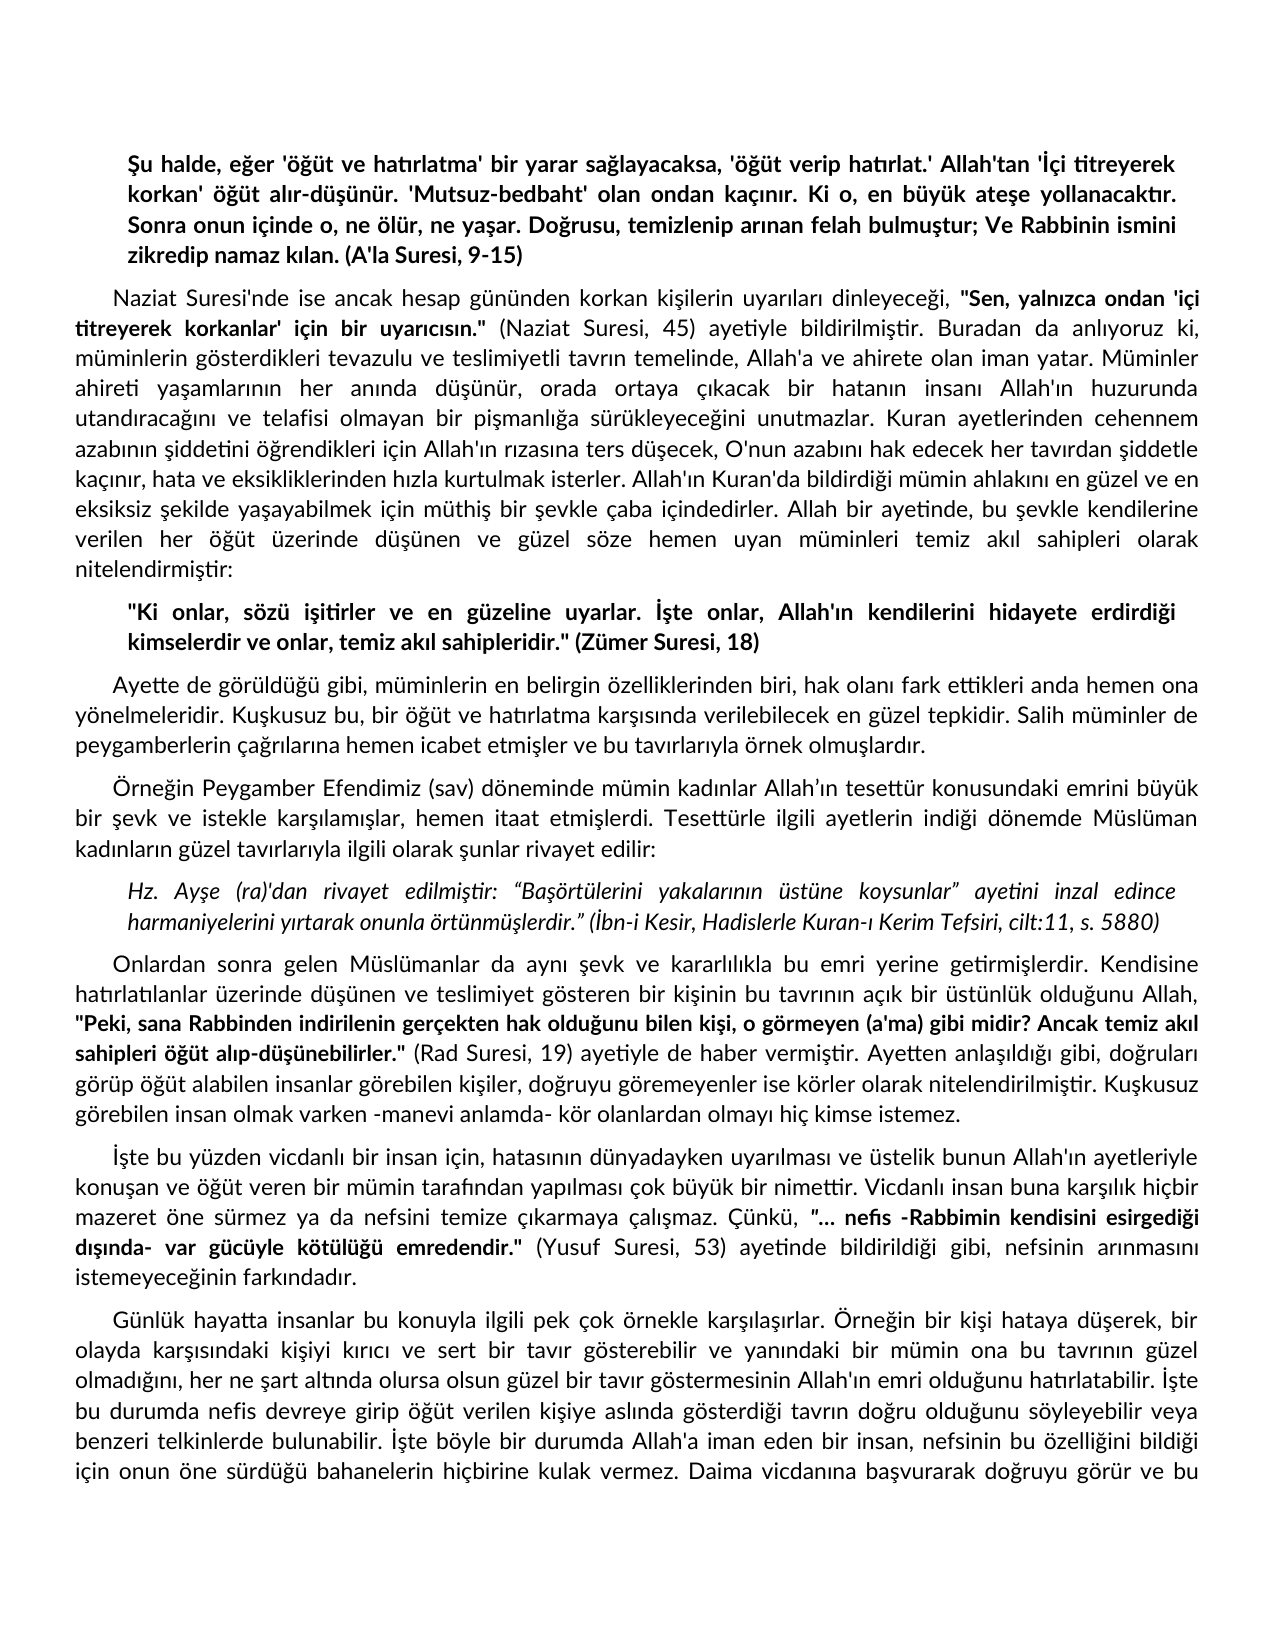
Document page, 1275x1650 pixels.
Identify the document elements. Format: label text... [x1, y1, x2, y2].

text "Ki onlar, sözü işitirler ve en güzeline uyarlar. İşte onlar, Allah'ın kendilerini hidayete erdirdiği kimselerdir ve onlar, temiz akıl sahipleridir." (Zümer Suresi, 18) [127, 598, 1177, 656]
text Onlardan sonra gelen Müslümanlar da aynı şevk ve kararlılıkla bu emri yerine getirmişlerdir. Kendisine hatırlatılanlar üzerinde düşünen ve teslimiyet gösteren bir kişinin bu tavrının açık bir üstünlük olduğunu Allah, "Peki, sana Rabbinden indirilenin gerçekten hak olduğunu bilen kişi, o görmeyen (a'ma) gibi midir? Ancak temiz akıl sahipleri öğüt alıp-düşünebilirler." (Rad Suresi, 19) ayetiyle de haber vermiştir. Ayetten anlaşıldığı gibi, doğruları görüp öğüt alabilen insanlar görebilen kişiler, doğruyu göremeyenler ise körler olarak nitelendirilmiştir. Kuşkusuz görebilen insan olmak varken -manevi anlamda- kör olanlardan olmayı hiç kimse istemez. [75, 950, 1200, 1127]
text Günlük hayatta insanlar bu konuyla ilgili pek çok örnekle karşılaşırlar. Örneğin bir kişi hataya düşerek, bir olayda karşısındaki kişiyi kırıcı ve sert bir tavır gösterebilir ve yanındaki bir mümin ona bu tavrının güzel olmadığını, her ne şart altında olursa olsun güzel bir tavır göstermesinin Allah'ın emri olduğunu hatırlatabilir. İşte bu durumda nefis devreye girip öğüt verilen kişiye aslında gösterdiği tavrın doğru olduğunu söyleyebilir veya benzeri telkinlerde bulunabilir. İşte böyle bir durumda Allah'a iman eden bir insan, nefsinin bu özelliğini bildiği için onun öne sürdüğü bahanelerin hiçbirine kulak vermez. Daima vicdanına başvurarak doğruyu görür ve bu [75, 1306, 1200, 1484]
text Naziat Suresi'nde ise ancak hesap gününden korkan kişilerin uyarıları dinleyeceği, "Sen, yalnızca ondan 'içi titreyerek korkanlar' için bir uyarıcısın." (Naziat Suresi, 45) ayetiyle bildirilmiştir. Buradan da anlıyoruz ki, müminlerin gösterdikleri tevazulu ve teslimiyetli tavrın temelinde, Allah'a ve ahirete olan iman yatar. Müminler ahireti yaşamlarının her anında düşünür, orada ortaya çıkacak bir hatanın insanı Allah'ın huzurunda utandıracağını ve telafisi olmayan bir pişmanlığa sürükleyeceğini unutmazlar. Kuran ayetlerinden cehennem azabının şiddetini öğrendikleri için Allah'ın rızasına ters düşecek, O'nun azabını hak edecek her tavırdan şiddetle kaçınır, hata ve eksikliklerinden hızla kurtulmak isterler. Allah'ın Kuran'da bildirdiği mümin ahlakını en güzel ve en eksiksiz şekilde yaşayabilmek için müthiş bir şevkle çaba içindedirler. Allah bir ayetinde, bu şevkle kendilerine verilen her öğüt üzerinde düşünen ve güzel söze hemen uyan müminleri temiz akıl sahipleri olarak nitelendirmiştir: [75, 283, 1200, 583]
text Örneğin Peygamber Efendimiz (sav) döneminde mümin kadınlar Allah’ın tesettür konusundaki emrini büyük bir şevk ve istekle karşılamışlar, hemen itaat etmişlerdi. Tesettürle ilgili ayetlerin indiği dönemde Müslüman kadınların güzel tavırlarıyla ilgili olarak şunlar rivayet edilir: [75, 774, 1200, 862]
text Hz. Ayşe (ra)'dan rivayet edilmiştir: “Başörtülerini yakalarının üstüne koysunlar” ayetini inzal edince harmaniyelerini yırtarak onunla örtünmüşlerdir.” (İbn-i Kesir, Hadislerle Kuran-ı Kerim Tefsiri, cilt:11, s. 5880) [127, 877, 1177, 935]
text Şu halde, eğer 'öğüt ve hatırlatma' bir yarar sağlayacaksa, 'öğüt verip hatırlat.' Allah'tan 'İçi titreyerek korkan' öğüt alır-düşünür. 'Mutsuz-bedbaht' olan ondan kaçınır. Ki o, en büyük ateşe yollanacaktır. Sonra onun içinde o, ne ölür, ne yaşar. Doğrusu, temizlenip arınan felah bulmuştur; Ve Rabbinin ismini zikredip namaz kılan. (A'la Suresi, 9-15) [127, 150, 1177, 268]
text İşte bu yüzden vicdanlı bir insan için, hatasının dünyadayken uyarılması ve üstelik bunun Allah'ın ayetleriyle konuşan ve öğüt veren bir mümin tarafından yapılması çok büyük bir nimettir. Vicdanlı insan buna karşılık hiçbir mazeret öne sürmez ya da nefsini temize çıkarmaya çalışmaz. Çünkü, "… nefis -Rabbimin kendisini esirgediği dışında- var gücüyle kötülüğü emredendir." (Yusuf Suresi, 53) ayetinde bildirildiği gibi, nefsinin arınmasını istemeyeceğinin farkındadır. [75, 1142, 1200, 1291]
text Ayette de görüldüğü gibi, müminlerin en belirgin özelliklerinden biri, hak olanı fark ettikleri anda hemen ona yönelmeleridir. Kuşkusuz bu, bir öğüt ve hatırlatma karşısında verilebilecek en güzel tepkidir. Salih müminler de peygamberlerin çağrılarına hemen icabet etmişler ve bu tavırlarıyla örnek olmuşlardır. [75, 671, 1200, 759]
